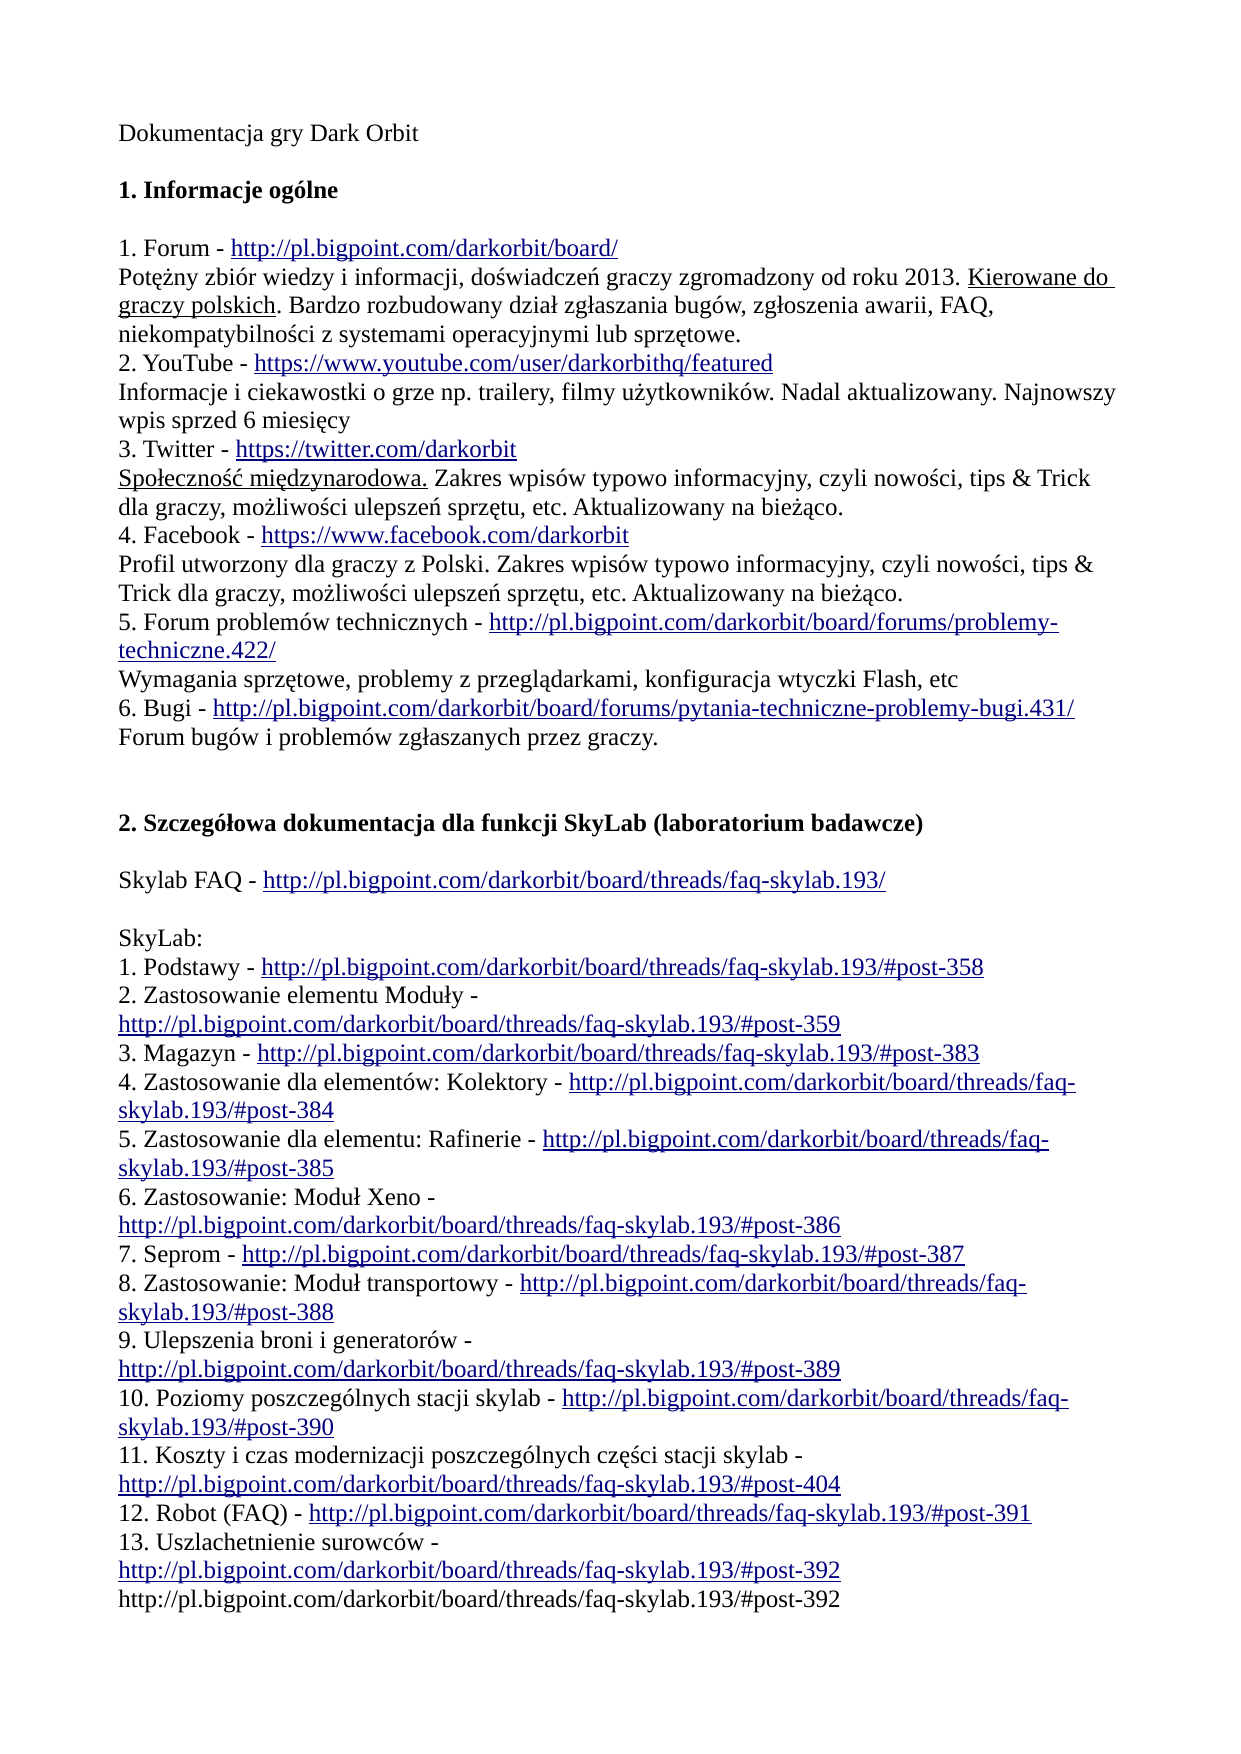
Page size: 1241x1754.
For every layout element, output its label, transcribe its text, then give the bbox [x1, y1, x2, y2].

text Społeczność międzynarodowa. Zakres wpisów typowo informacyjny, czyli nowości, tips & Trick dla graczy, możliwości ulepszeń sprzętu, etc. Aktualizowany na bieżąco. [118, 463, 1122, 521]
text 2. Zastosowanie elementu Moduły - http://pl.bigpoint.com/darkorbit/board/threads/faq-skylab.193/#post-359 [118, 981, 1122, 1038]
text 5. Forum problemów technicznych - http://pl.bigpoint.com/darkorbit/board/forums/problemy-techniczne.422/ [118, 607, 1122, 664]
text Informacje i ciekawostki o grze np. trailery, filmy użytkowników. Nadal aktualizowany. Najnowszy wpis sprzed 6 miesięcy [118, 377, 1122, 434]
text 1. Podstawy - http://pl.bigpoint.com/darkorbit/board/threads/faq-skylab.193/#post-358 [118, 952, 1122, 981]
text 2. YouTube - https://www.youtube.com/user/darkorbithq/featured [118, 348, 1122, 377]
text Forum bugów i problemów zgłaszanych przez graczy. [118, 722, 1122, 751]
text 1. Forum - http://pl.bigpoint.com/darkorbit/board/ [118, 233, 1122, 262]
text Dokumentacja gry Dark Orbit [118, 118, 1122, 147]
text 9. Ulepszenia broni i generatorów - http://pl.bigpoint.com/darkorbit/board/threads/faq-skylab.193/#post-389 10. Poziomy poszczególnych stacji skylab - http://pl.bigpoint.com/darkorbit/board/threads/faq-skylab.193/#post-390 11. Koszty i czas modernizacji poszczególnych części stacji skylab - http://pl.bigpoint.com/darkorbit/board/threads/faq-skylab.193/#post-404 [118, 1326, 1122, 1498]
text Profil utworzony dla graczy z Polski. Zakres wpisów typowo informacyjny, czyli nowości, tips & Trick dla graczy, możliwości ulepszeń sprzętu, etc. Aktualizowany na bieżąco. [118, 549, 1122, 607]
text 4. Facebook - https://www.facebook.com/darkorbit [118, 521, 1122, 549]
text 7. Seprom - http://pl.bigpoint.com/darkorbit/board/threads/faq-skylab.193/#post-387 [118, 1239, 1122, 1268]
text 4. Zastosowanie dla elementów: Kolektory - http://pl.bigpoint.com/darkorbit/board/threads/faq-skylab.193/#post-384 [118, 1067, 1122, 1124]
text 8. Zastosowanie: Moduł transportowy - http://pl.bigpoint.com/darkorbit/board/threads/faq-skylab.193/#post-388 [118, 1268, 1122, 1326]
text Potężny zbiór wiedzy i informacji, doświadczeń graczy zgromadzony od roku 2013. Kierowane do graczy polskich. Bardzo rozbudowany dział zgłaszania bugów, zgłoszenia awarii, FAQ, niekompatybilności z systemami operacyjnymi lub sprzętowe. [118, 262, 1122, 348]
text 2. Szczegółowa dokumentacja dla funkcji SkyLab (laboratorium badawcze) [118, 808, 1122, 837]
text 5. Zastosowanie dla elementu: Rafinerie - http://pl.bigpoint.com/darkorbit/board/threads/faq-skylab.193/#post-385 [118, 1124, 1122, 1182]
text 6. Zastosowanie: Moduł Xeno - http://pl.bigpoint.com/darkorbit/board/threads/faq-skylab.193/#post-386 [118, 1182, 1122, 1239]
text 3. Magazyn - http://pl.bigpoint.com/darkorbit/board/threads/faq-skylab.193/#post-383 [118, 1038, 1122, 1067]
text 1. Informacje ogólne [118, 176, 1122, 204]
text SkyLab: [118, 923, 1122, 952]
text Skylab FAQ - http://pl.bigpoint.com/darkorbit/board/threads/faq-skylab.193/ [118, 866, 1122, 894]
text 13. Uszlachetnienie surowców - http://pl.bigpoint.com/darkorbit/board/threads/faq-skylab.193/#post-392 http://pl.bigpoint.com/darkorbit/board/threads/faq-skylab.193/#post-392 [118, 1527, 1122, 1613]
text 3. Twitter - https://twitter.com/darkorbit [118, 434, 1122, 463]
text 12. Robot (FAQ) - http://pl.bigpoint.com/darkorbit/board/threads/faq-skylab.193/#post-391 [118, 1498, 1122, 1527]
text Wymagania sprzętowe, problemy z przeglądarkami, konfiguracja wtyczki Flash, etc [118, 664, 1122, 693]
text 6. Bugi - http://pl.bigpoint.com/darkorbit/board/forums/pytania-techniczne-problemy-bugi.431/ [118, 693, 1122, 722]
